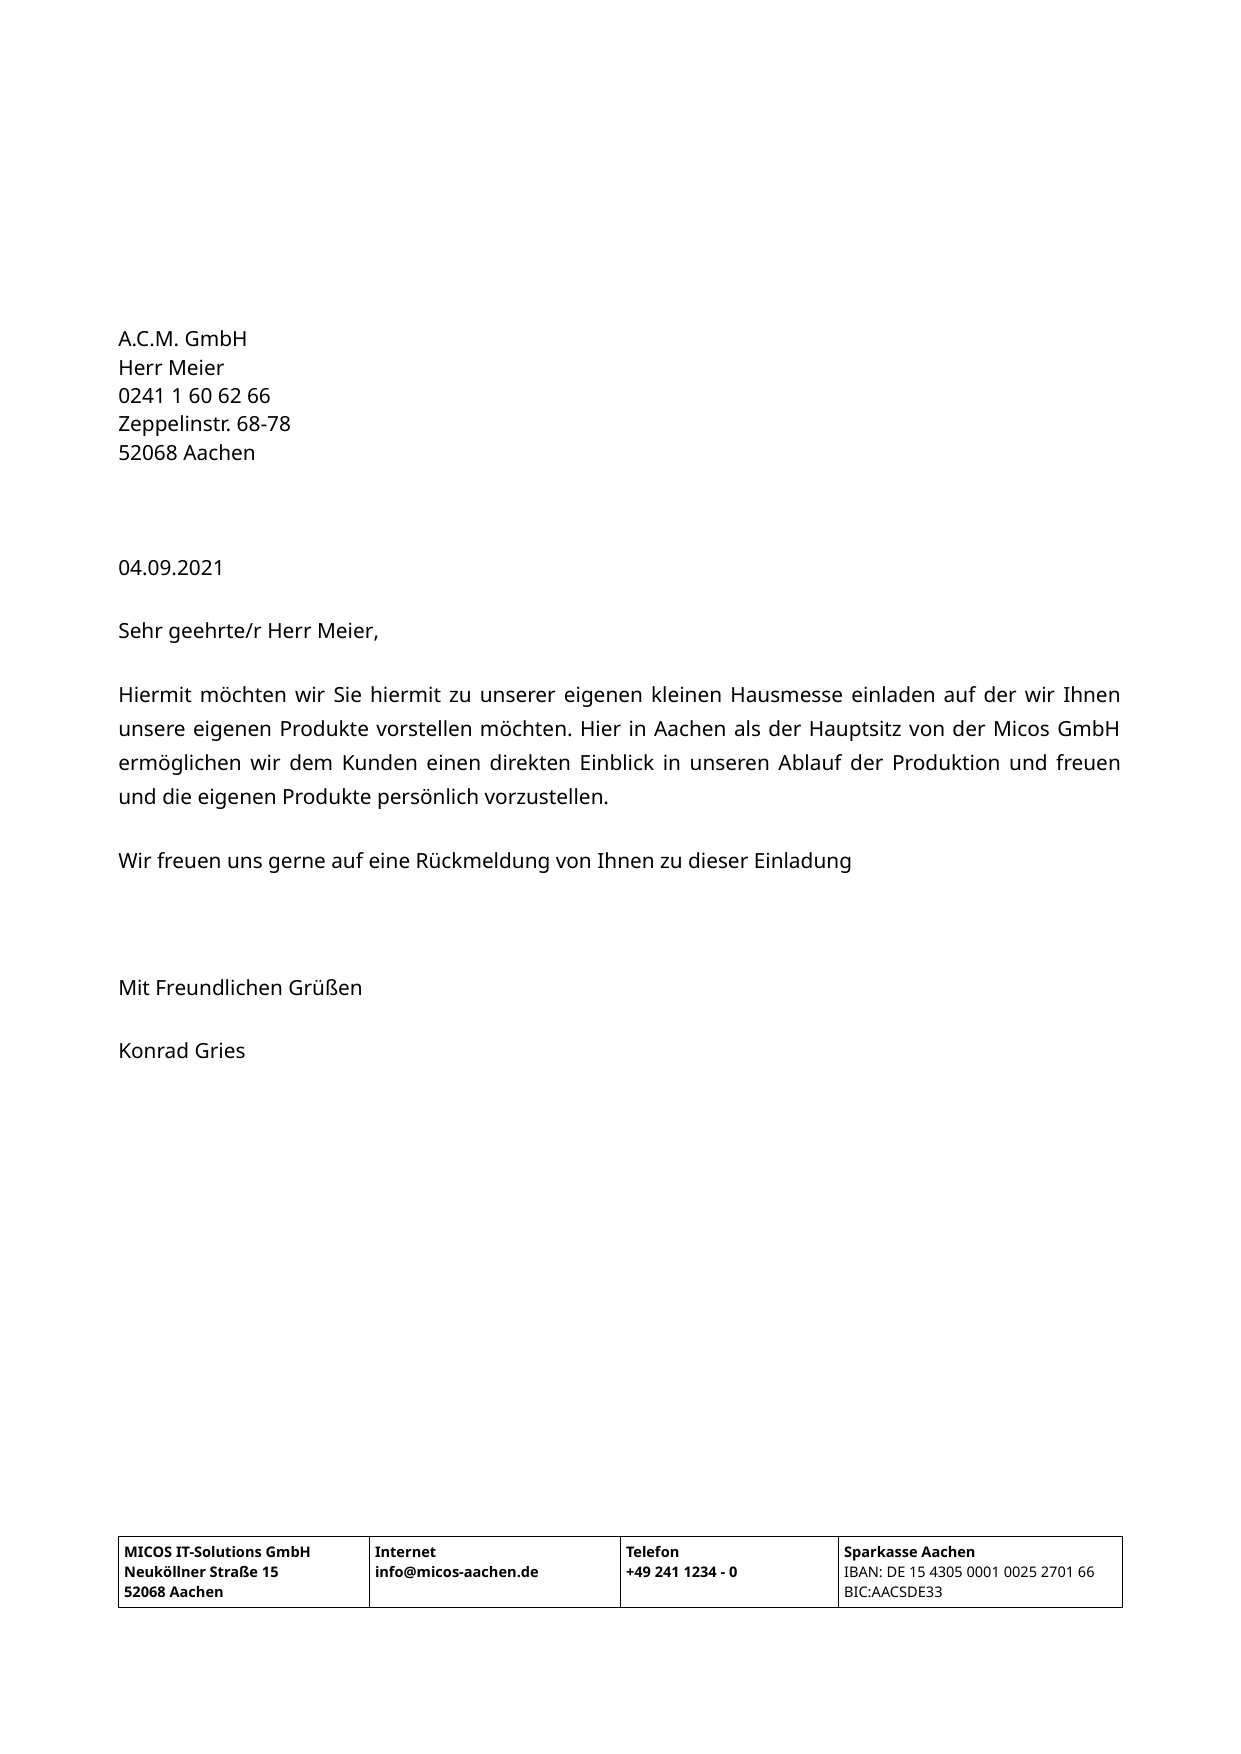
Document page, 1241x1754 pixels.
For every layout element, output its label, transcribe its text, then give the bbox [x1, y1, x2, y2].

text 0241 1 60 62 66 [118, 381, 560, 409]
text <Konrad Gries> <Micos GMBH> <Neuköllner Straße 45> <52068><Aachen> <Deutschland> [118, 118, 1122, 260]
text Zeppelinstr. 68-78 [118, 409, 560, 438]
text Mit Freundlichen Grüßen [118, 973, 1122, 1001]
text Wir freuen uns gerne auf eine Rückmeldung von Ihnen zu dieser Einladung [118, 846, 1122, 874]
text 04.09.2021 [118, 553, 1122, 581]
text Sehr geehrte/r Herr Meier, [118, 616, 1122, 645]
text 52068 Aachen [118, 438, 560, 466]
text Hiermit möchten wir Sie hiermit zu unserer eigenen kleinen Hausmesse einladen auf der wir Ihnen unsere eigenen Produkte vorstellen möchten. Hier in Aachen als der Hauptsitz von der Micos GmbH ermöglichen wir dem Kunden einen direkten Einblick in unseren Ablauf der Produktion und freuen und die eigenen Produkte persönlich vorzustellen. [118, 680, 1122, 811]
text Konrad Gries [118, 1036, 1122, 1065]
text Herr Meier [118, 353, 560, 381]
text A.C.M. GmbH [118, 324, 560, 353]
